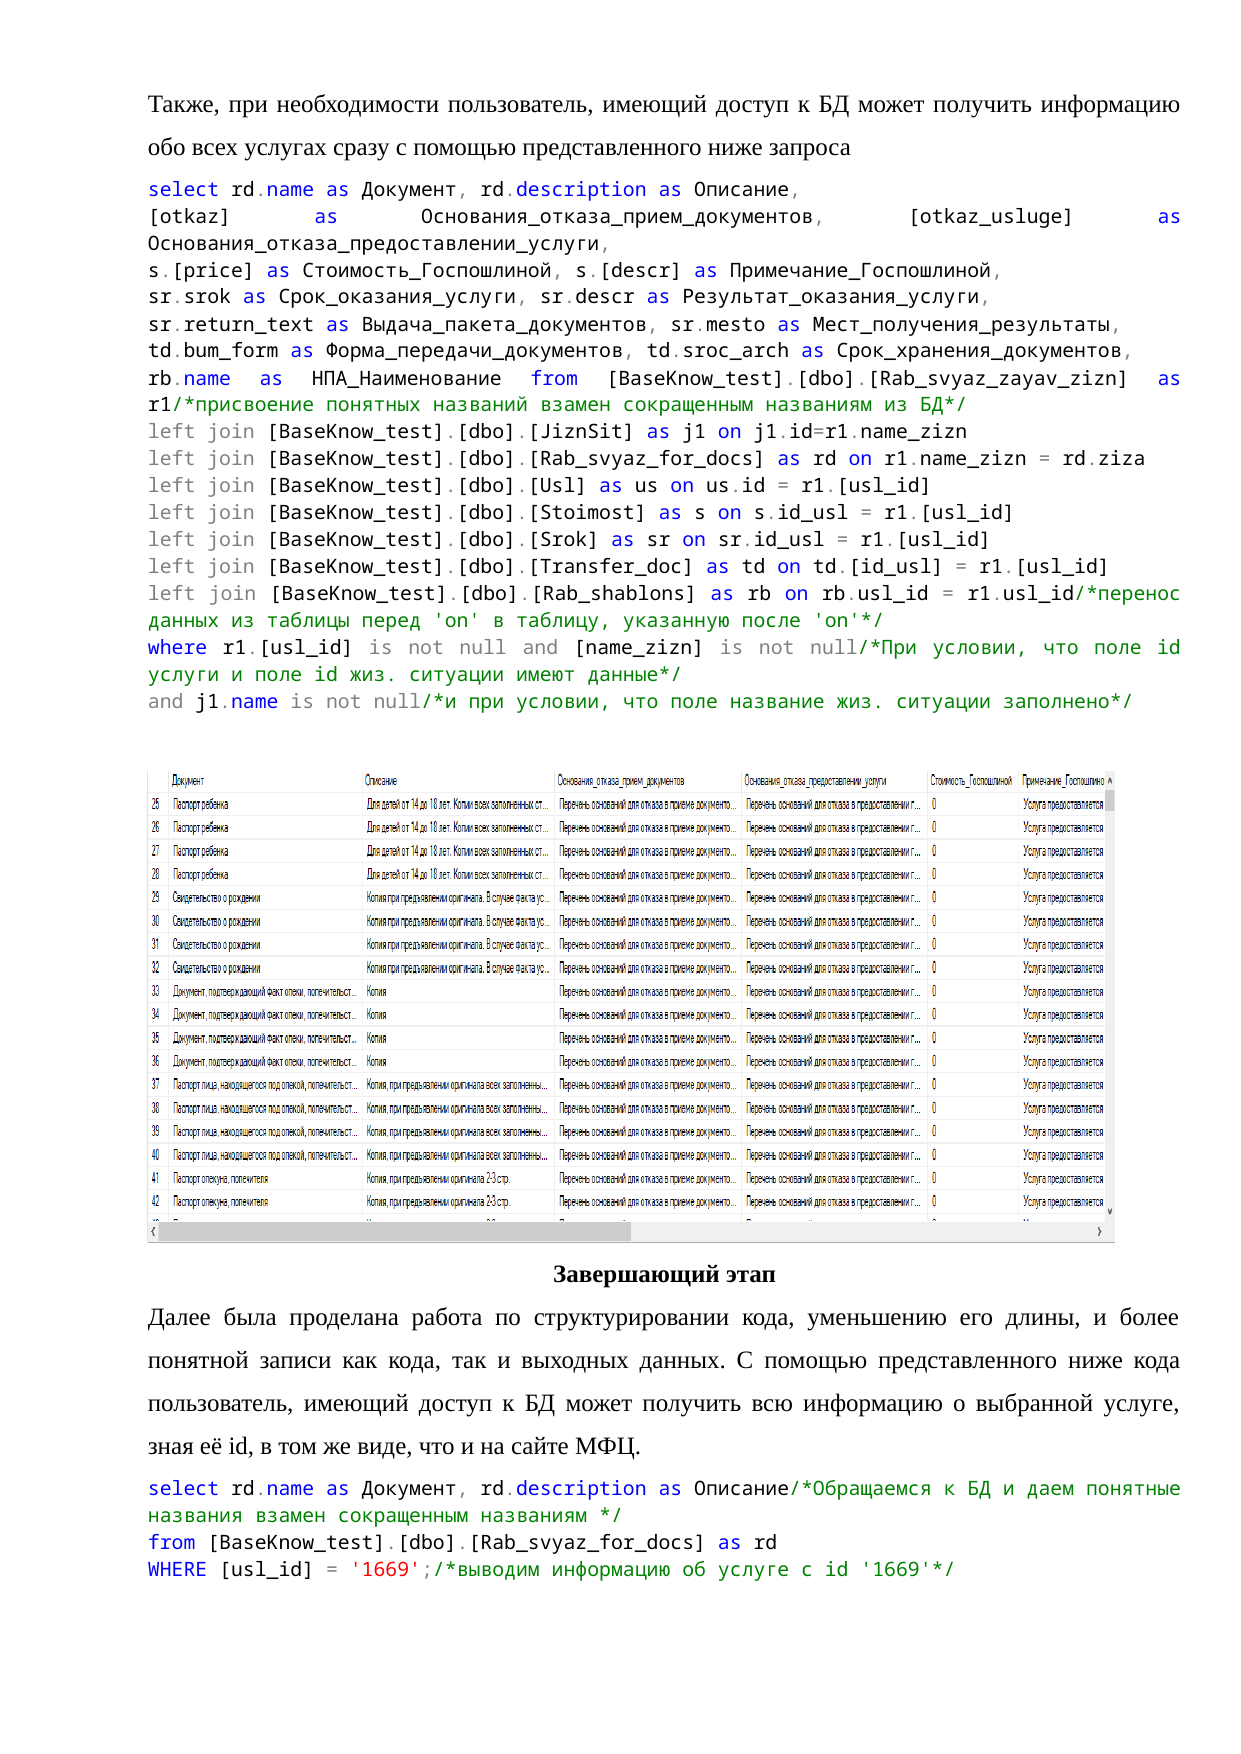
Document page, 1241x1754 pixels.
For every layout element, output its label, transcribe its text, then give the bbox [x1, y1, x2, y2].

text and j1.name is not null/*и при условии, что поле название жиз. ситуации заполнено*/ [148, 687, 1181, 714]
text select rd.name as Документ, rd.description as Описание, [148, 175, 1181, 202]
text Завершающий этап [148, 1259, 1181, 1288]
text rb.name as НПА_Наименование from [BaseKnow_test].[dbo].[Rab_svyaz_zayav_zizn] as r1/*присвоение понятных названий взамен сокращенным названиям из БД*/ [148, 364, 1181, 418]
text left join [BaseKnow_test].[dbo].[Srok] as sr on sr.id_usl = r1.[usl_id] [148, 526, 1181, 553]
text WHERE [usl_id] = '1669';/*выводим информацию об услуге с id '1669'*/ [148, 1556, 1181, 1582]
text sr.return_text as Выдача_пакета_документов, sr.mesto as Мест_получения_результаты, [148, 310, 1181, 337]
text left join [BaseKnow_test].[dbo].[Rab_shablons] as rb on rb.usl_id = r1.usl_id/*перенос данных из таблицы перед 'on' в таблицу, указанную после 'on'*/ [148, 579, 1181, 633]
text left join [BaseKnow_test].[dbo].[JiznSit] as j1 on j1.id=r1.name_zizn [148, 418, 1181, 445]
text where r1.[usl_id] is not null and [name_zizn] is not null/*При условии, что поле id услуги и поле id жиз. ситуации имеют данные*/ [148, 633, 1181, 687]
text select rd.name as Документ, rd.description as Описание/*Обращаемся к БД и даем понятные названия взамен сокращенным названиям */ [148, 1474, 1181, 1528]
text Далее была проделана работа по структурировании кода, уменьшению его длины, и более понятной записи как кода, так и выходных данных. С помощью представленного ниже кода пользователь, имеющий доступ к БД может получить всю информацию о выбранной услуге, зная её id, в том же виде, что и на сайте МФЦ. [148, 1302, 1181, 1460]
text left join [BaseKnow_test].[dbo].[Stoimost] as s on s.id_usl = r1.[usl_id] [148, 499, 1181, 526]
text sr.srok as Срок_оказания_услуги, sr.descr as Результат_оказания_услуги, [148, 283, 1181, 310]
text left join [BaseKnow_test].[dbo].[Usl] as us on us.id = r1.[usl_id] [148, 472, 1181, 499]
text td.bum_form as Форма_передачи_документов, td.sroc_arch as Срок_хранения_документов, [148, 337, 1181, 364]
text Также, при необходимости пользователь, имеющий доступ к БД может получить информацию обо всех услугах сразу с помощью представленного ниже запроса [148, 89, 1181, 161]
text from [BaseKnow_test].[dbo].[Rab_svyaz_for_docs] as rd [148, 1528, 1181, 1556]
text s.[price] as Стоимость_Госпошлиной, s.[descr] as Примечание_Госпошлиной, [148, 256, 1181, 283]
text left join [BaseKnow_test].[dbo].[Rab_svyaz_for_docs] as rd on r1.name_zizn = rd.ziza [148, 445, 1181, 472]
text [otkaz] as Основания_отказа_прием_документов, [otkaz_usluge] as Основания_отказа_предоставлении_услуги, [148, 202, 1181, 256]
text left join [BaseKnow_test].[dbo].[Transfer_doc] as td on td.[id_usl] = r1.[usl_id] [148, 553, 1181, 579]
